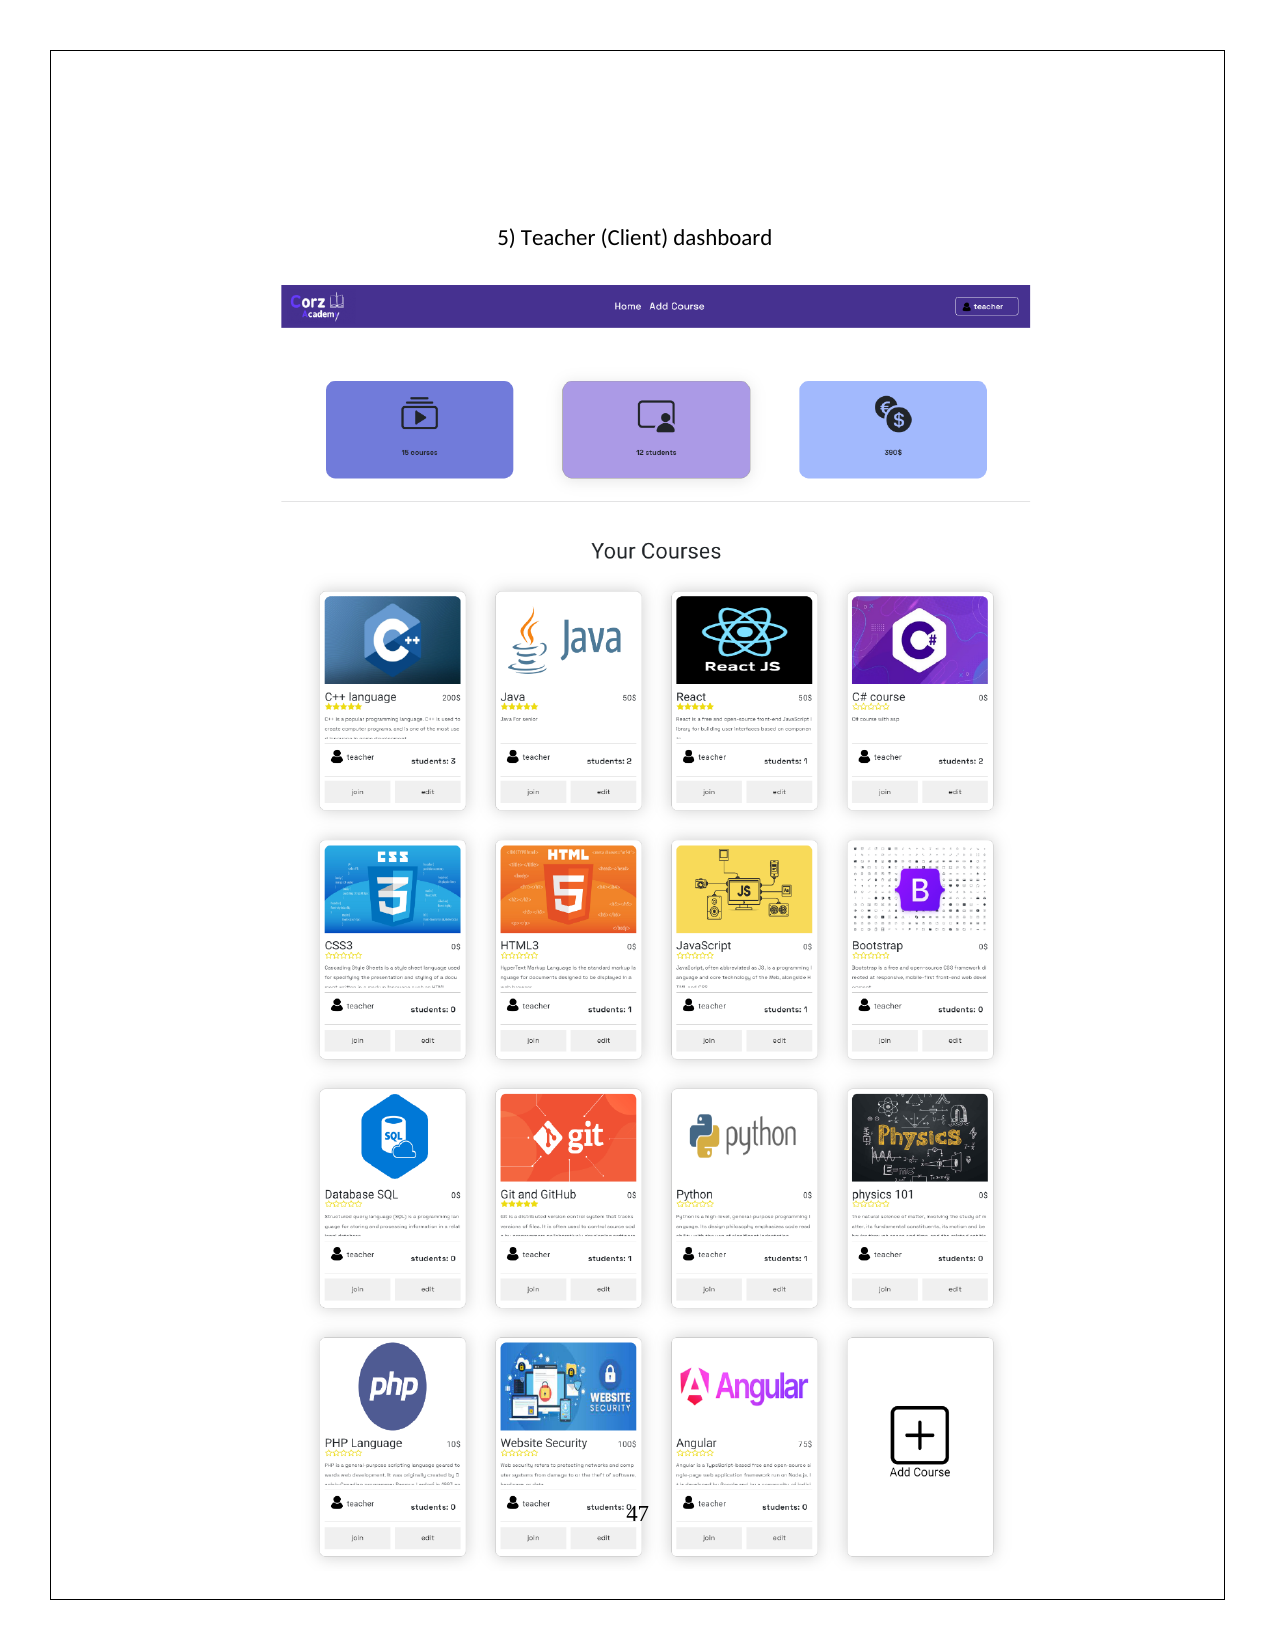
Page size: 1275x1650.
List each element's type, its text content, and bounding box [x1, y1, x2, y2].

text 5) Teacher (Client) dashboard [187, 223, 1087, 251]
